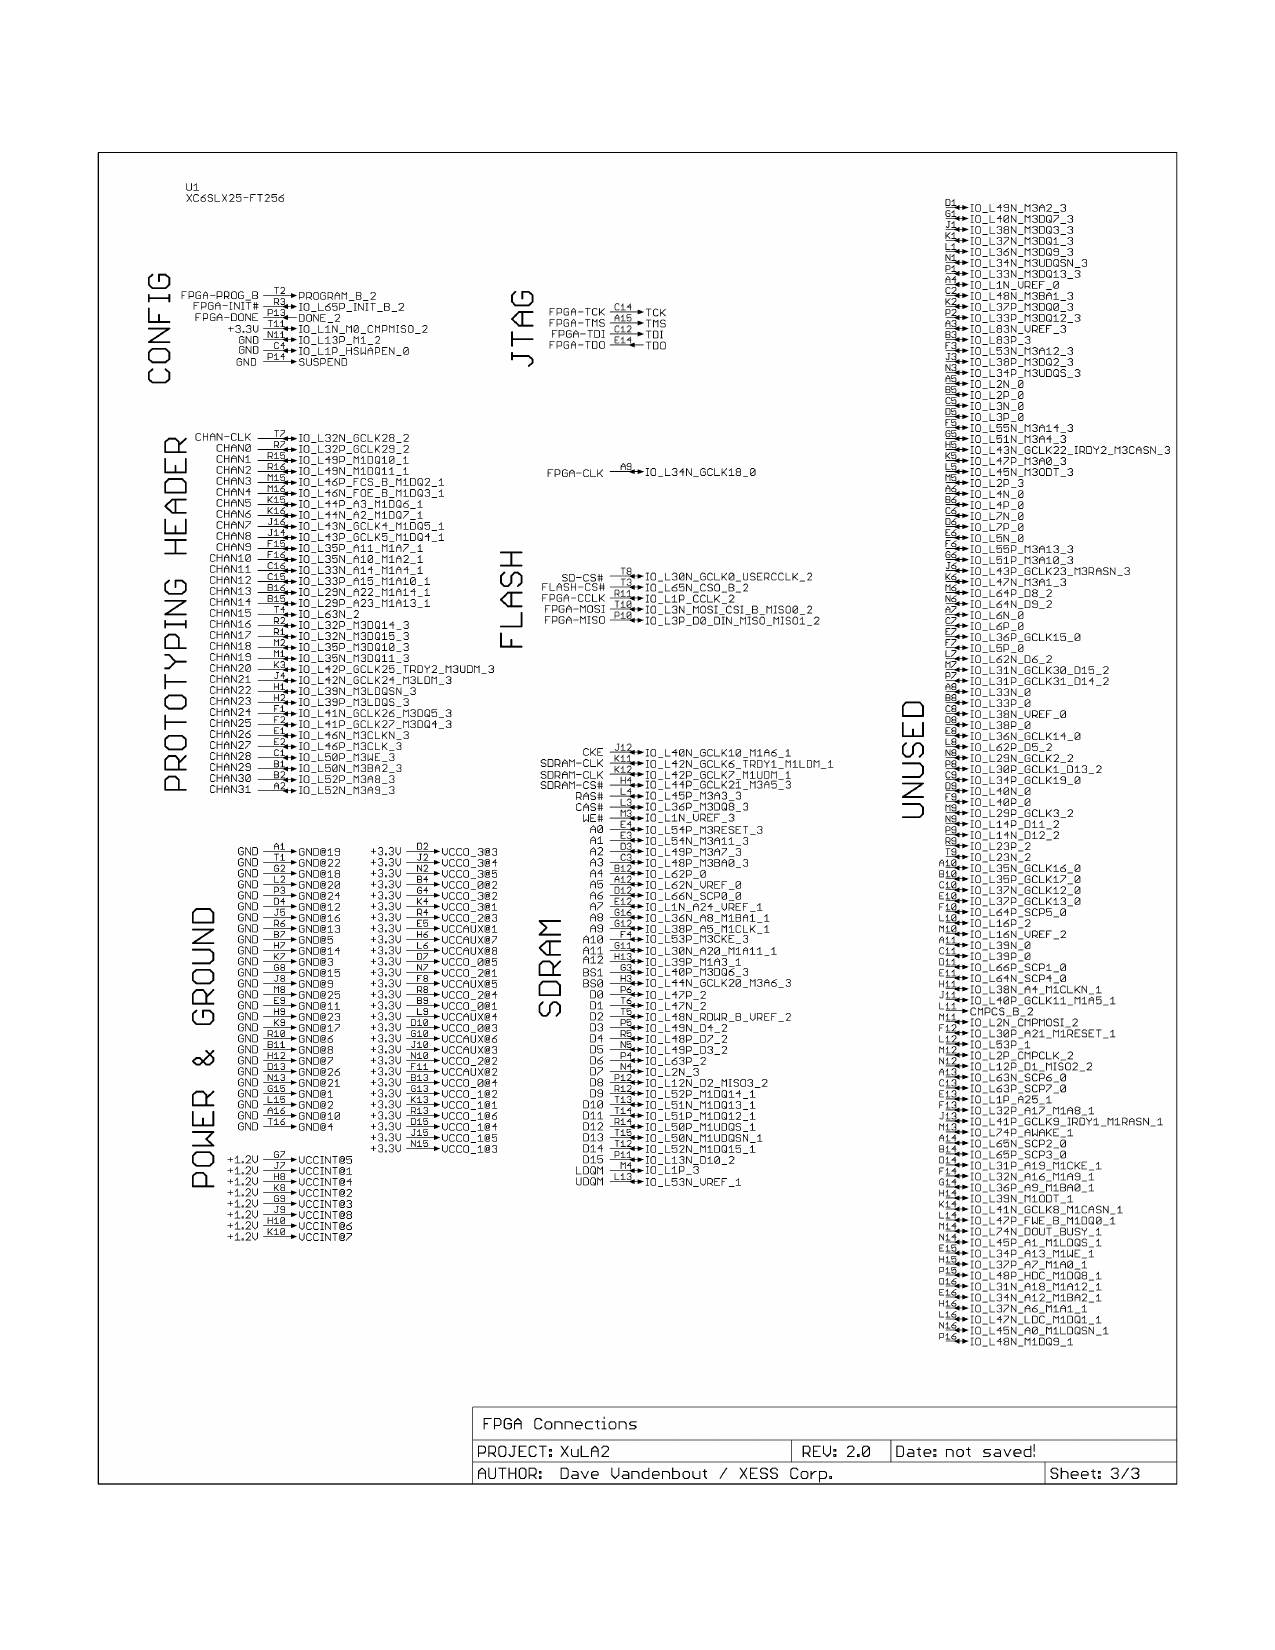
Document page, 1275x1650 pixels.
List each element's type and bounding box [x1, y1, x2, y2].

picture [97, 152, 1178, 1485]
